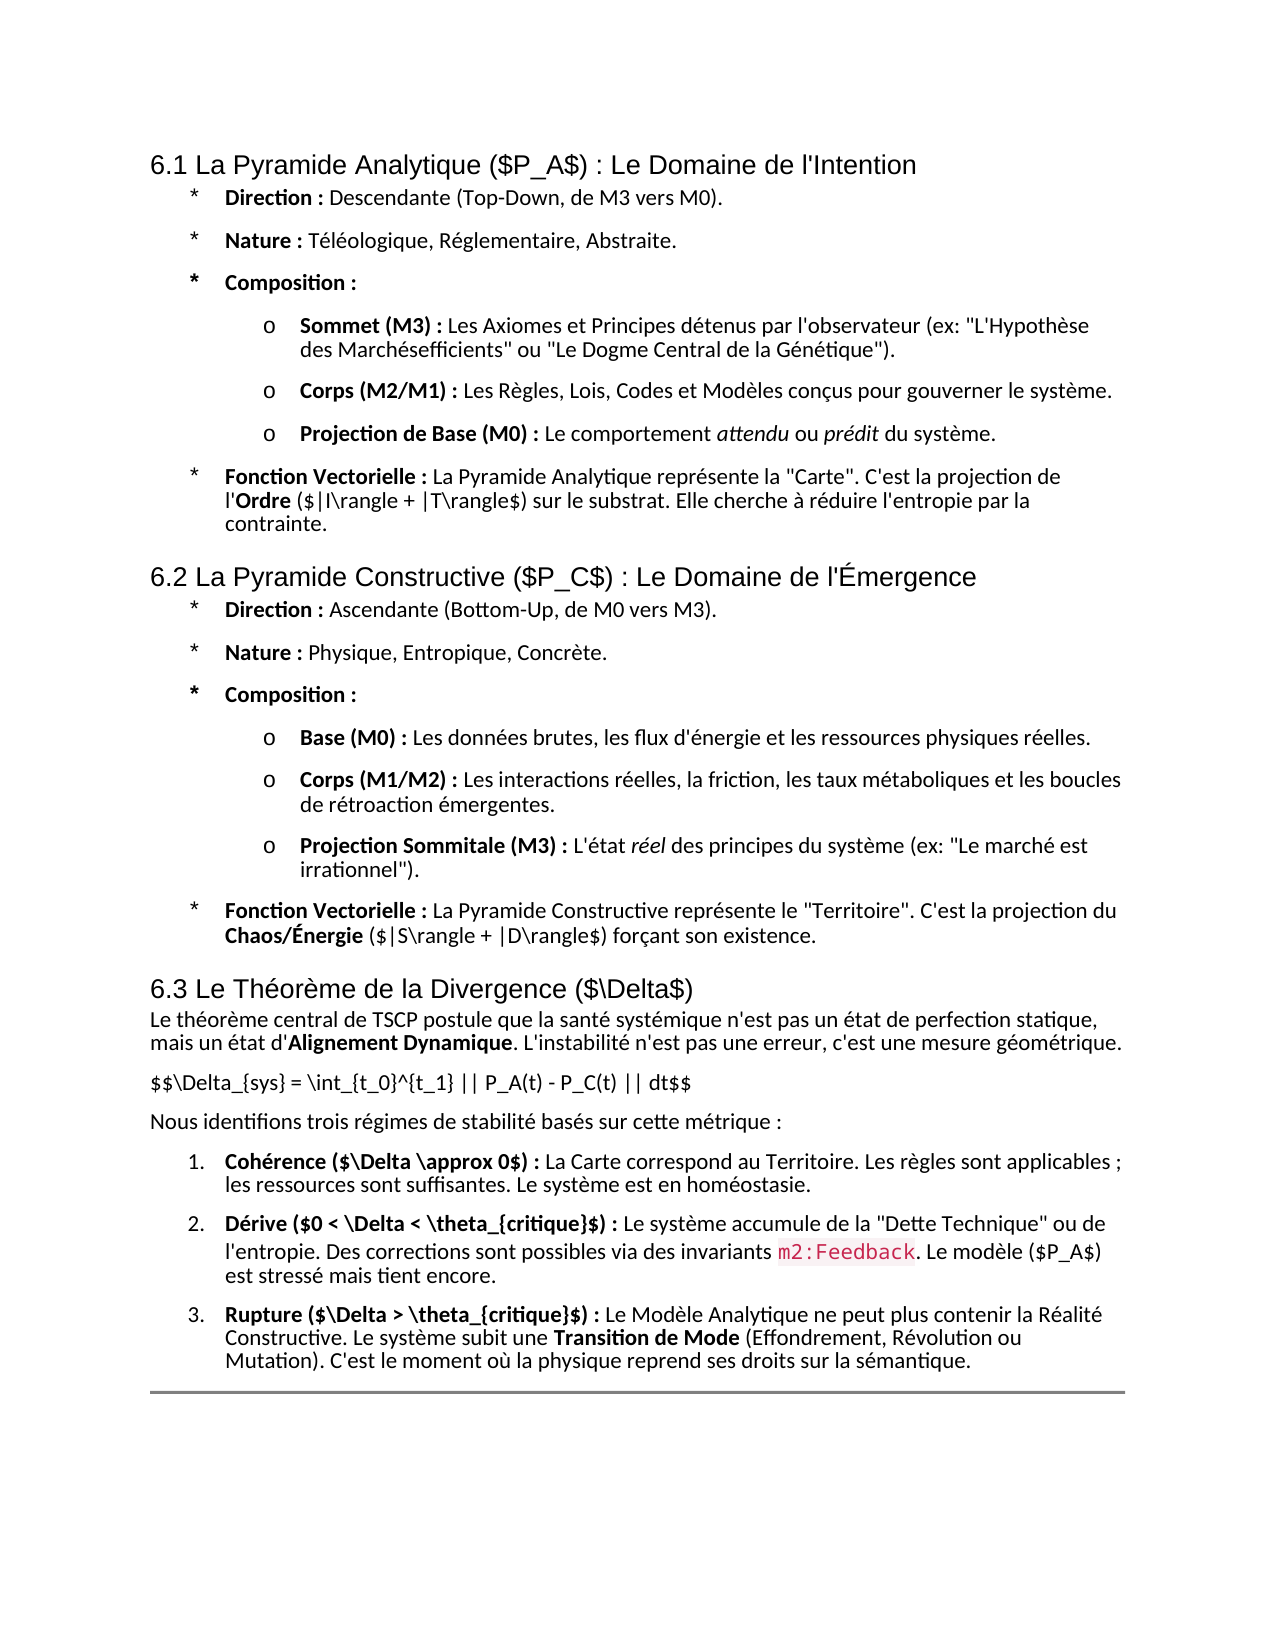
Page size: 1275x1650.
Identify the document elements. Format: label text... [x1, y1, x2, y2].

list Fonction Vectorielle : La Pyramide Analytique représente la "Carte". C'est la projection de l'Ordre ($|I\rangle + |T\rangle$) sur le substrat. Elle cherche à réduire l'entropie par la contrainte. [187, 465, 1125, 537]
list Dérive ($0 < \Delta < \theta_{critique}$) : Le système accumule de la "Dette Technique" ou de l'entropie. Des corrections sont possibles via des invariants m2:Feedback. Le modèle ($P_A$) est stressé mais tient encore. [187, 1214, 1125, 1289]
list Rupture ($\Delta > \theta_{critique}$) : Le Modèle Analytique ne peut plus contenir la Réalité Constructive. Le système subit une Transition de Mode (Effondrement, Révolution ou Mutation). C'est le moment où la physique reprend ses droits sur la sémantique. [187, 1305, 1125, 1374]
subtitle 6.1 La Pyramide Analytique ($P_A$) : Le Domaine de l'Intention [150, 150, 1125, 180]
text Nous identifions trois régimes de stabilité basés sur cette métrique : [150, 1112, 1125, 1135]
list Projection de Base (M0) : Le comportement attendu ou prédit du système. [262, 422, 1125, 448]
list Cohérence ($\Delta \approx 0$) : La Carte correspond au Territoire. Les règles sont applicables ; les ressources sont suffisantes. Le système est en homéostasie. [187, 1152, 1125, 1198]
list Composition : [187, 684, 1125, 709]
list Nature : Physique, Entropique, Concrète. [187, 641, 1125, 667]
list Nature : Téléologique, Réglementaire, Abstraite. [187, 229, 1125, 255]
text $$\Delta_{sys} = \int_{t_0}^{t_1} || P_A(t) - P_C(t) || dt$$ [150, 1073, 1125, 1096]
list Composition : [187, 272, 1125, 298]
text Le théorème central de TSCP postule que la santé systémique n'est pas un état de perfection statique, mais un état d'Alignement Dynamique. L'instabilité n'est pas une erreur, c'est une mesure géométrique. [150, 1010, 1125, 1056]
list Base (M0) : Les données brutes, les flux d'énergie et les ressources physiques réelles. [262, 726, 1125, 752]
list Direction : Ascendante (Bottom-Up, de M0 vers M3). [187, 598, 1125, 624]
list Corps (M1/M2) : Les interactions réelles, la friction, les taux métaboliques et les boucles de rétroaction émergentes. [262, 769, 1125, 818]
subtitle 6.3 Le Théorème de la Divergence ($\Delta$) [150, 974, 1125, 1004]
list Projection Sommitale (M3) : L'état réel des principes du système (ex: "Le marché est irrationnel"). [262, 834, 1125, 883]
list Direction : Descendante (Top-Down, de M3 vers M0). [187, 187, 1125, 212]
list Corps (M2/M1) : Les Règles, Lois, Codes et Modèles conçus pour gouverner le système. [262, 380, 1125, 406]
list Sommet (M3) : Les Axiomes et Principes détenus par l'observateur (ex: "L'Hypothèse des Marchésefficients" ou "Le Dogme Central de la Génétique"). [262, 314, 1125, 363]
list Fonction Vectorielle : La Pyramide Constructive représente le "Territoire". C'est la projection du Chaos/Énergie ($|S\rangle + |D\rangle$) forçant son existence. [187, 900, 1125, 949]
subtitle 6.2 La Pyramide Constructive ($P_C$) : Le Domaine de l'Émergence [150, 562, 1125, 592]
